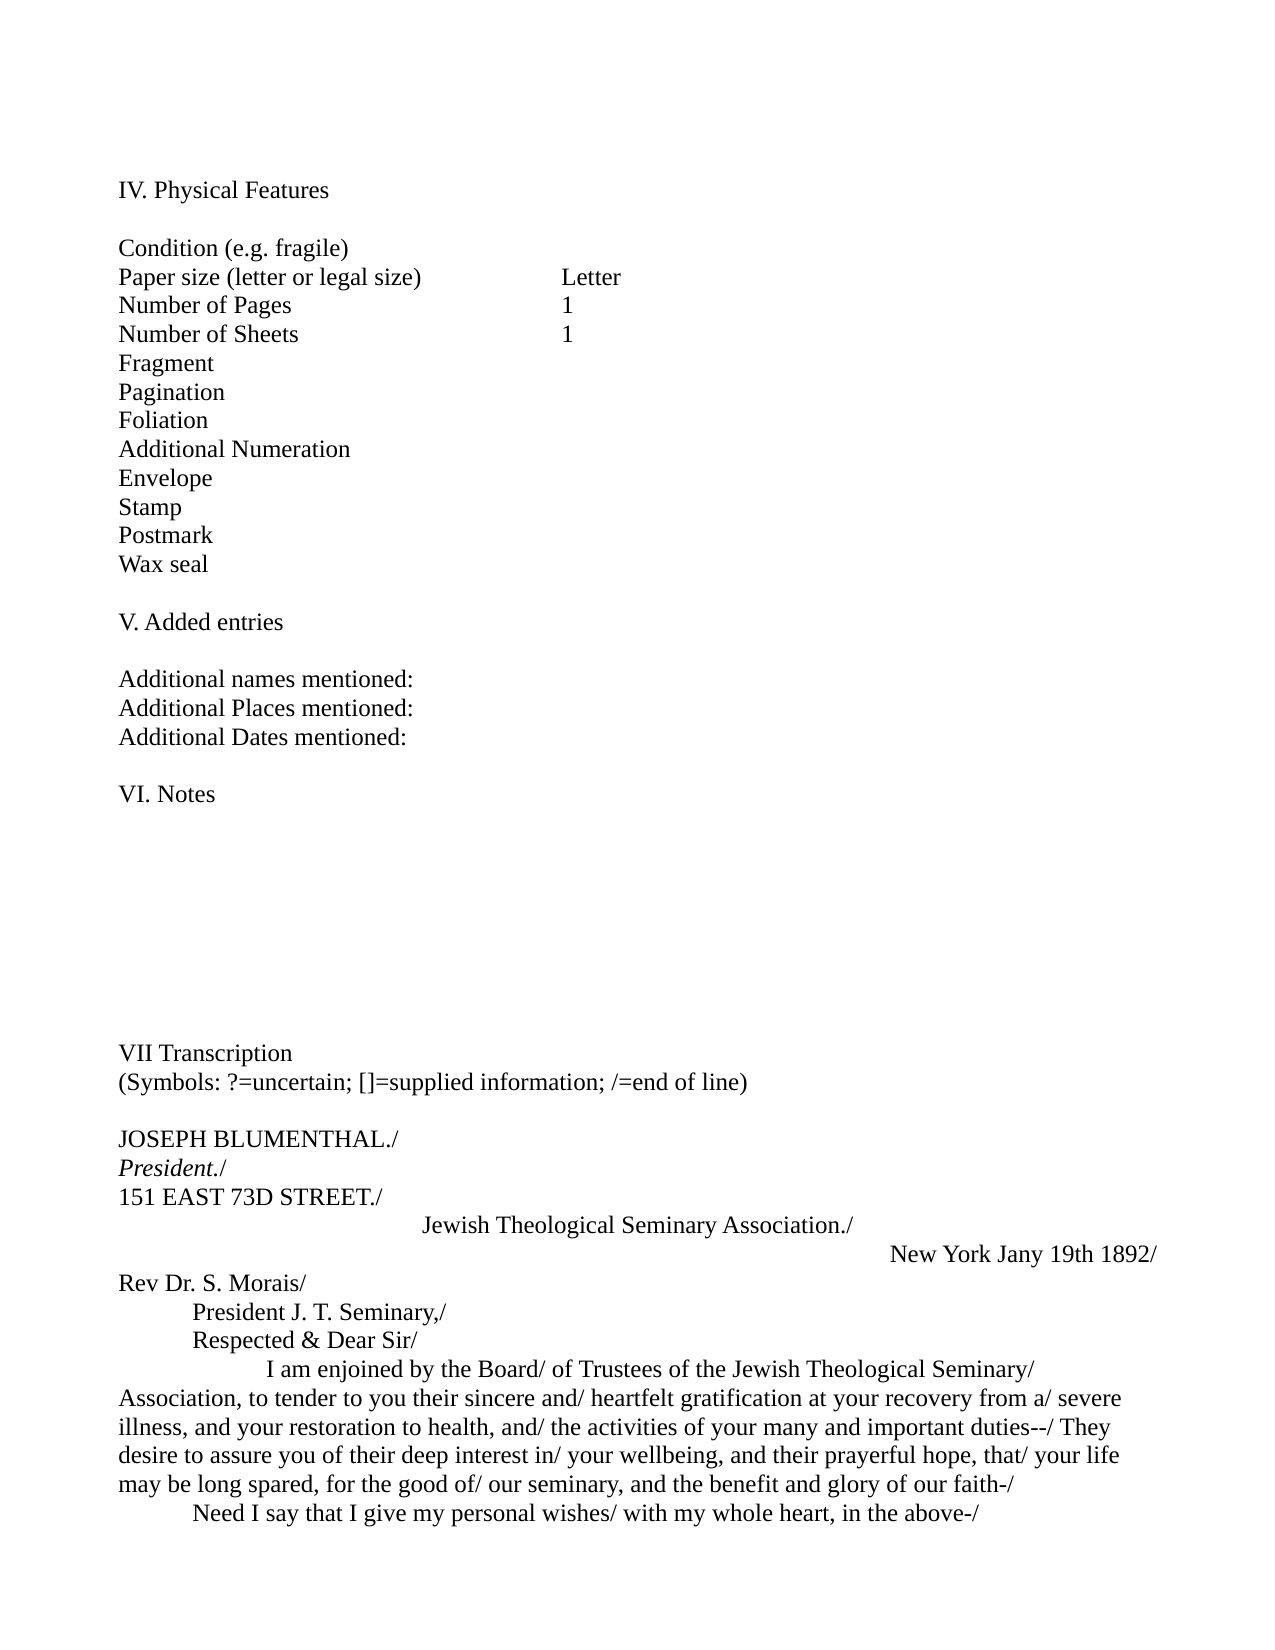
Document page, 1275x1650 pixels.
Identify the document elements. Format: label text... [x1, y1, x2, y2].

text Additional Numeration [118, 434, 1157, 463]
text Number of Sheets 1 [118, 319, 1157, 348]
text Wax seal [118, 549, 1157, 578]
text IV. Physical Features [118, 176, 1157, 204]
text Condition (e.g. fragile) [118, 233, 1157, 262]
text I am enjoined by the Board/ of Trustees of the Jewish Theological Seminary/ Association, to tender to you their sincere and/ heartfelt gratification at your recovery from a/ severe illness, and your restoration to health, and/ the activities of your many and important duties--/ They desire to assure you of their deep interest in/ your wellbeing, and their prayerful hope, that/ your life may be long spared, for the good of/ our seminary, and the benefit and glory of our faith-/ [118, 1354, 1157, 1498]
text (Symbols: ?=uncertain; []=supplied information; /=end of line) [118, 1067, 1157, 1096]
text Additional names mentioned: [118, 664, 1157, 693]
text Stamp [118, 492, 1157, 521]
text Rev Dr. S. Morais/ [118, 1268, 1157, 1297]
text Number of Pages 1 [118, 291, 1157, 319]
text Need I say that I give my personal wishes/ with my whole heart, in the above-/ [118, 1498, 1157, 1527]
text Paper size (letter or legal size) Letter [118, 262, 1157, 291]
text Foliation [118, 406, 1157, 434]
text Fragment [118, 348, 1157, 377]
text Envelope [118, 463, 1157, 492]
text JOSEPH BLUMENTHAL./ [118, 1124, 1157, 1153]
text President J. T. Seminary,/ [118, 1297, 1157, 1326]
text Respected & Dear Sir/ [118, 1326, 1157, 1354]
text VI. Notes [118, 779, 1157, 808]
text VII Transcription [118, 1038, 1157, 1067]
text Jewish Theological Seminary Association./ [118, 1211, 1157, 1239]
text Postma rk [118, 521, 1157, 549]
text V. Added entries [118, 607, 1157, 636]
text Additional Dates mentioned: [118, 722, 1157, 751]
text Pagination [118, 377, 1157, 406]
text New York Jany 19th 1892/ [118, 1239, 1157, 1268]
text 151 EAST 73D STREET./ [118, 1182, 1157, 1211]
text Additional Places mentioned: [118, 693, 1157, 722]
text President./ [118, 1153, 1157, 1182]
